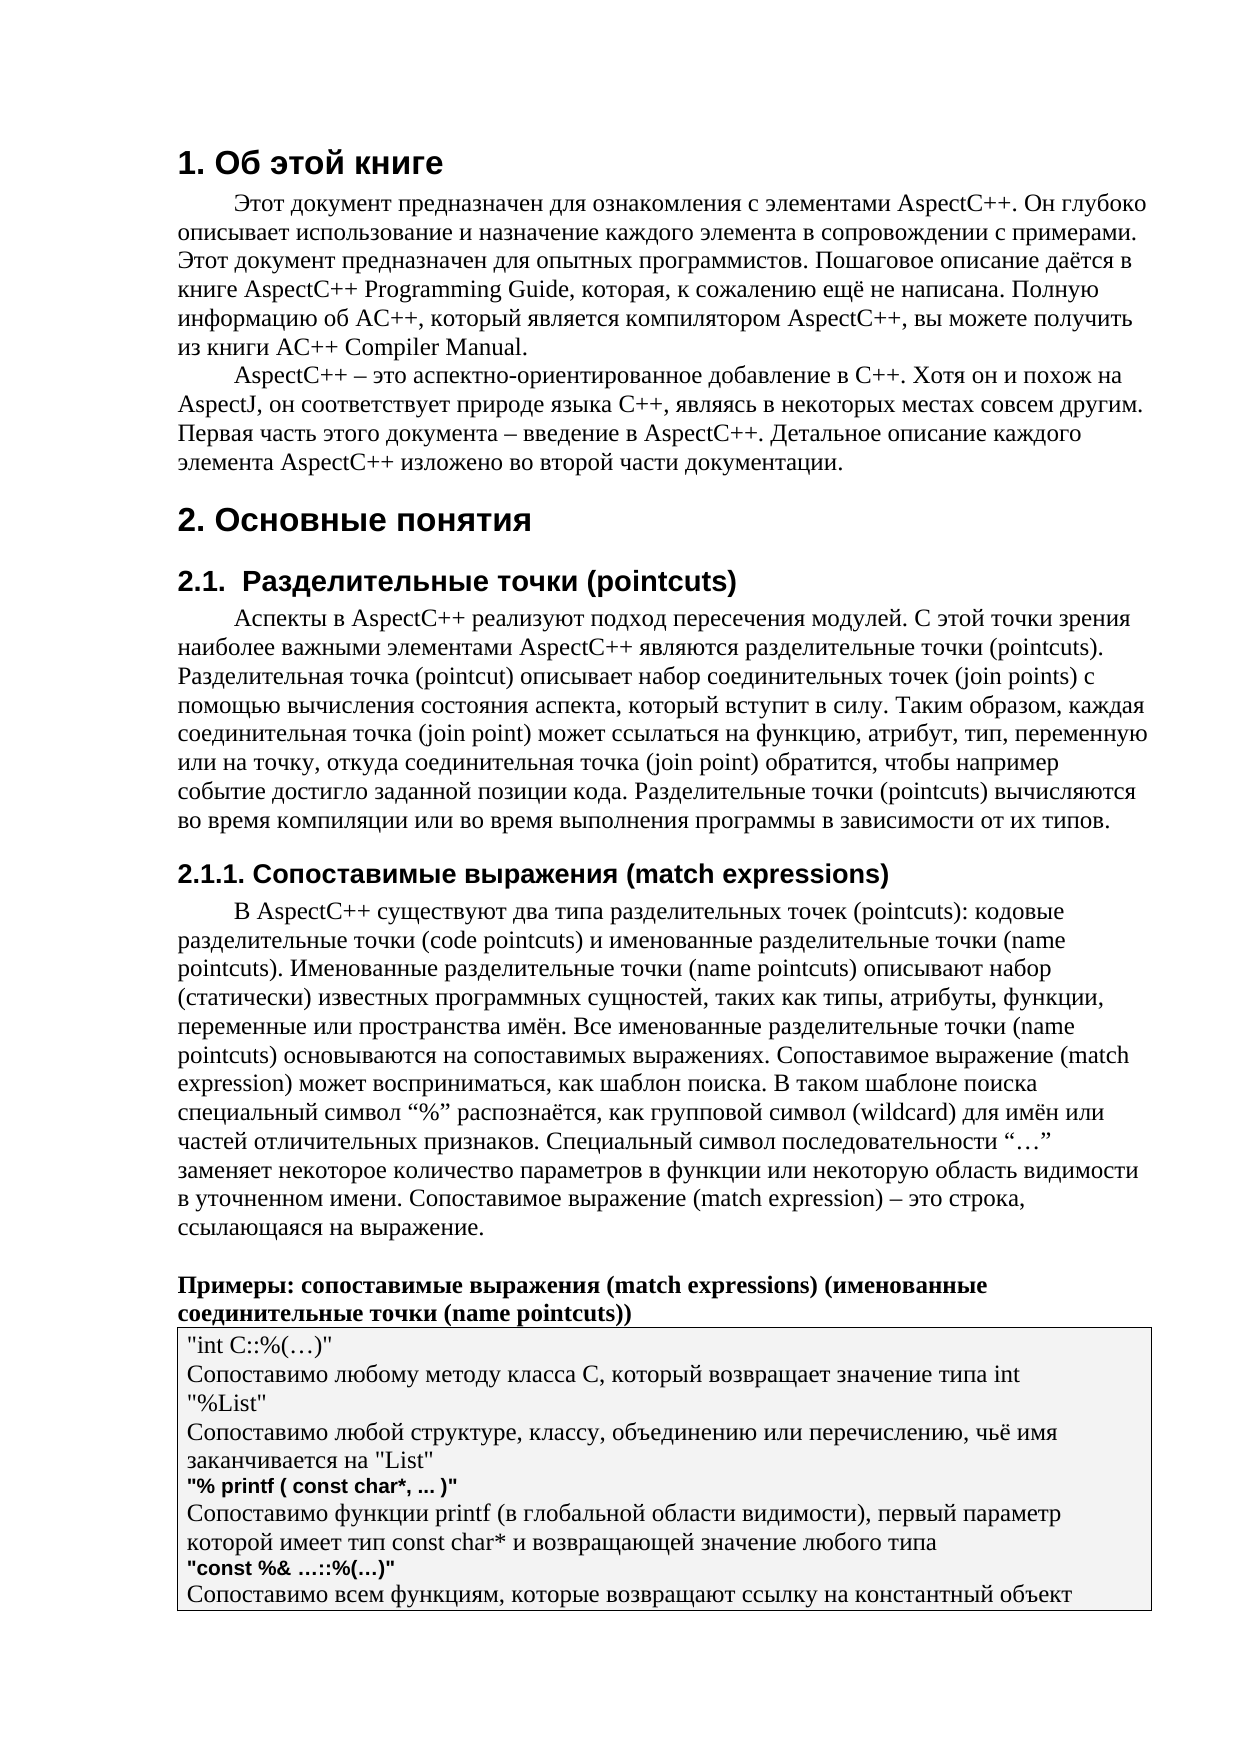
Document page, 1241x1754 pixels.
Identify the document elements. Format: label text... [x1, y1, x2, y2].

text Аспекты в AspectC++ реализуют подход пересечения модулей. С этой точки зрения наиболее важными элементами AspectC++ являются разделительные точки (pointcuts). Разделительная точка (pointcut) описывает набор соединительных точек (join points) с помощью вычисления состояния аспекта, который вступит в силу. Таким образом, каждая соединительная точка (join point) может ссылаться на функцию, атрибут, тип, переменную или на точку, откуда соединительная точка (join point) обратится, чтобы например событие достигло заданной позиции кода. Разделительные точки (pointcuts) вычисляются во время компиляции или во время выполнения программы в зависимости от их типов. [177, 603, 1152, 833]
text Сопоставимо всем функциям, которые возвращают ссылку на константный объект [178, 1576, 1151, 1610]
text В AspectC++ существуют два типа разделительных точек (pointcuts): кодовые разделительные точки (code pointcuts) и именованные разделительные точки (name pointcuts). Именованные разделительные точки (name pointcuts) описывают набор (статически) известных программных сущностей, таких как типы, атрибуты, функции, переменные или пространства имён. Все именованные разделительные точки (name pointcuts) основываются на сопоставимых выражениях. Сопоставимое выражение (match expression) может восприниматься, как шаблон поиска. В таком шаблоне поиска специальный символ “%” распознаётся, как групповой символ (wildcard) для имён или частей отличительных признаков. Специальный символ последовательности “…” заменяет некоторое количество параметров в функции или некоторую область видимости в уточненном имени. Сопоставимое выражение (match expression) – это строка, ссылающаяся на выражение. [177, 896, 1152, 1241]
text "% printf ( const char*, ... )" [178, 1471, 1151, 1495]
text "int C::%(…)" [178, 1328, 1151, 1356]
text Этот документ предназначен для ознакомления с элементами АspectC++. Он глубоко описывает использование и назначение каждого элемента в сопровождении с примерами. Этот документ предназначен для опытных программистов. Пошаговое описание даётся в книге AspectC++ Programming Guide, которая, к сожалению ещё не написана. Полную информацию об AC++, который является компилятором AspectC++, вы можете получить из книги AC++ Compiler Manual. [177, 188, 1152, 360]
text Сопоставимо функции printf (в глобальной области видимости), первый параметр которой имеет тип const char* и возвращающей значение любого типа [178, 1495, 1151, 1552]
text "const %& …::%(…)" [178, 1552, 1151, 1576]
text Сопоставимо любой структуре, классу, объединению или перечислению, чьё имя заканчивается на "List" [178, 1413, 1151, 1471]
text "%List" [178, 1385, 1151, 1413]
text AspectC++ – это аспектно-ориентированное добавление в C++. Хотя он и похож на AspectJ, он соответствует природе языка C++, являясь в некоторых местах совсем другим. Первая часть этого документа – введение в AspectC++. Детальное описание каждого элемента AspectC++ изложено во второй части документации. [177, 360, 1152, 475]
subtitle 2.1.1. Сопоставимые выражения (match expressions) [177, 858, 1152, 890]
subtitle 2. Основные понятия [177, 500, 1152, 539]
subtitle 2.1. Разделительные точки (pointcuts) [177, 564, 1152, 597]
text Примеры: сопоставимые выражения (match expressions) (именованные соединительные точки (name pointcuts)) [177, 1270, 1152, 1327]
text Сопоставимо любому методу класса C, который возвращает значение типа int [178, 1356, 1151, 1385]
subtitle 1. Об этой книге [177, 143, 1152, 182]
